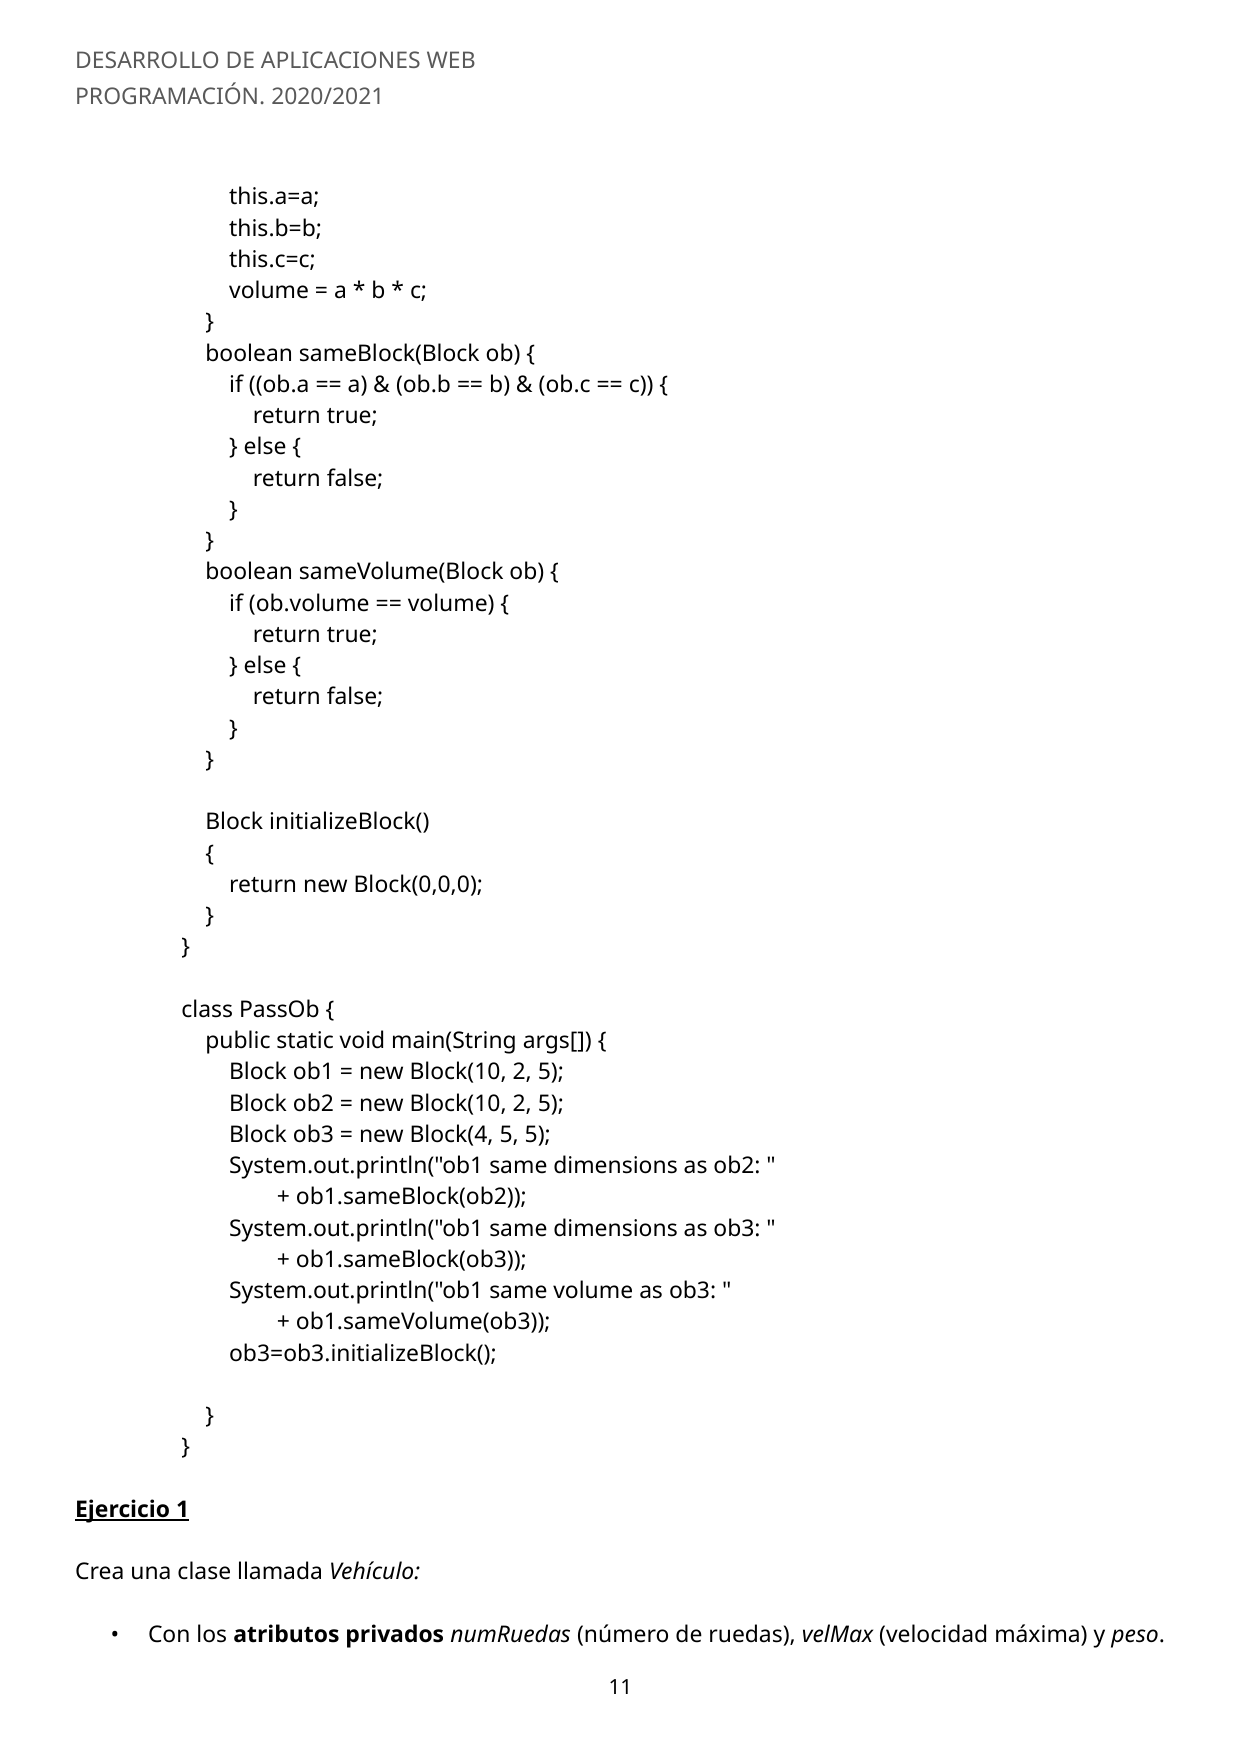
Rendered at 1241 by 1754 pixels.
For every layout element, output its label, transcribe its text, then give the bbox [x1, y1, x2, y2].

text this.c=c; [181, 243, 1165, 274]
text { [181, 836, 1165, 868]
text } [181, 305, 1165, 336]
text return false; [181, 461, 1165, 493]
text } [181, 1430, 1165, 1461]
text } [181, 930, 1165, 961]
text Block initializeBlock() [181, 805, 1165, 836]
text System.out.println("ob1 same dimensions as ob2: " [181, 1149, 1165, 1180]
text Ejercicio 1 [75, 1493, 1165, 1524]
text this.a=a; [181, 180, 1165, 211]
text } [181, 743, 1165, 774]
text } [181, 493, 1165, 524]
text return true; [181, 399, 1165, 430]
text boolean sameBlock(Block ob) { [181, 336, 1165, 368]
text } else { [181, 649, 1165, 680]
text } else { [181, 430, 1165, 461]
text Block ob2 = new Block(10, 2, 5); [181, 1086, 1165, 1118]
text return new Block(0,0,0); [181, 868, 1165, 899]
text } [181, 899, 1165, 930]
text volume = a * b * c; [181, 274, 1165, 305]
text + ob1.sameBlock(ob3)); [181, 1243, 1165, 1274]
text Block ob1 = new Block(10, 2, 5); [181, 1055, 1165, 1086]
text ob3=ob3.initializeBlock(); [181, 1336, 1165, 1368]
text } [181, 711, 1165, 743]
list Con los atributos privados numRuedas (número de ruedas), velMax (velocidad máxima) y peso. [110, 1618, 1165, 1649]
text if ((ob.a == a) & (ob.b == b) & (ob.c == c)) { [181, 368, 1165, 399]
text if (ob.volume == volume) { [181, 586, 1165, 618]
text return false; [181, 680, 1165, 711]
text Block ob3 = new Block(4, 5, 5); [181, 1118, 1165, 1149]
text } [181, 524, 1165, 555]
text this.b=b; [181, 211, 1165, 243]
text public static void main(String args[]) { [181, 1024, 1165, 1055]
text System.out.println("ob1 same dimensions as ob3: " [181, 1211, 1165, 1243]
text boolean sameVolume(Block ob) { [181, 555, 1165, 586]
text class PassOb { [181, 993, 1165, 1024]
text + ob1.sameBlock(ob2)); [181, 1180, 1165, 1211]
text + ob1.sameVolume(ob3)); [181, 1305, 1165, 1336]
text Crea una clase llamada Vehículo: [75, 1555, 1165, 1586]
text } [181, 1399, 1165, 1430]
text return true; [181, 618, 1165, 649]
text System.out.println("ob1 same volume as ob3: " [181, 1274, 1165, 1305]
